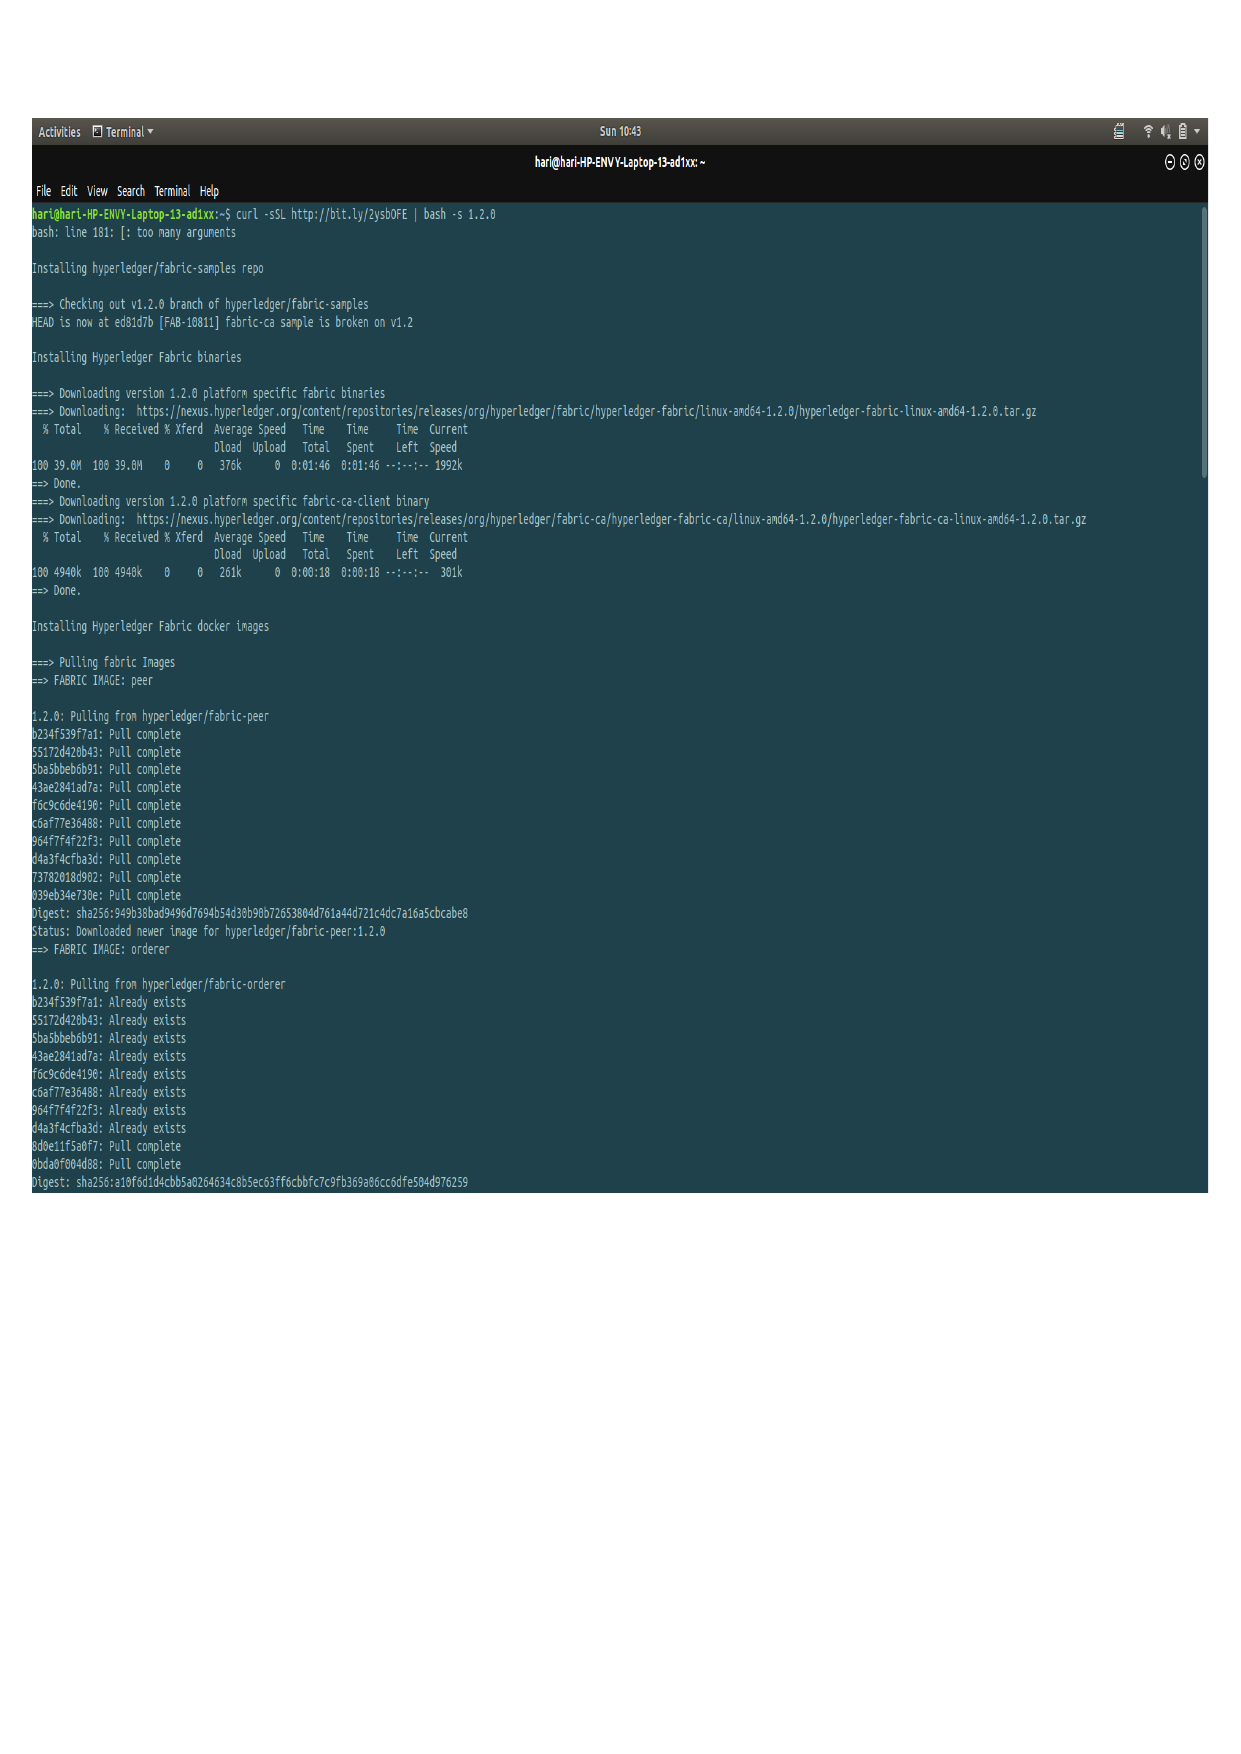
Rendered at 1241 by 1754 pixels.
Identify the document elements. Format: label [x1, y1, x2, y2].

picture [32, 118, 1209, 1193]
